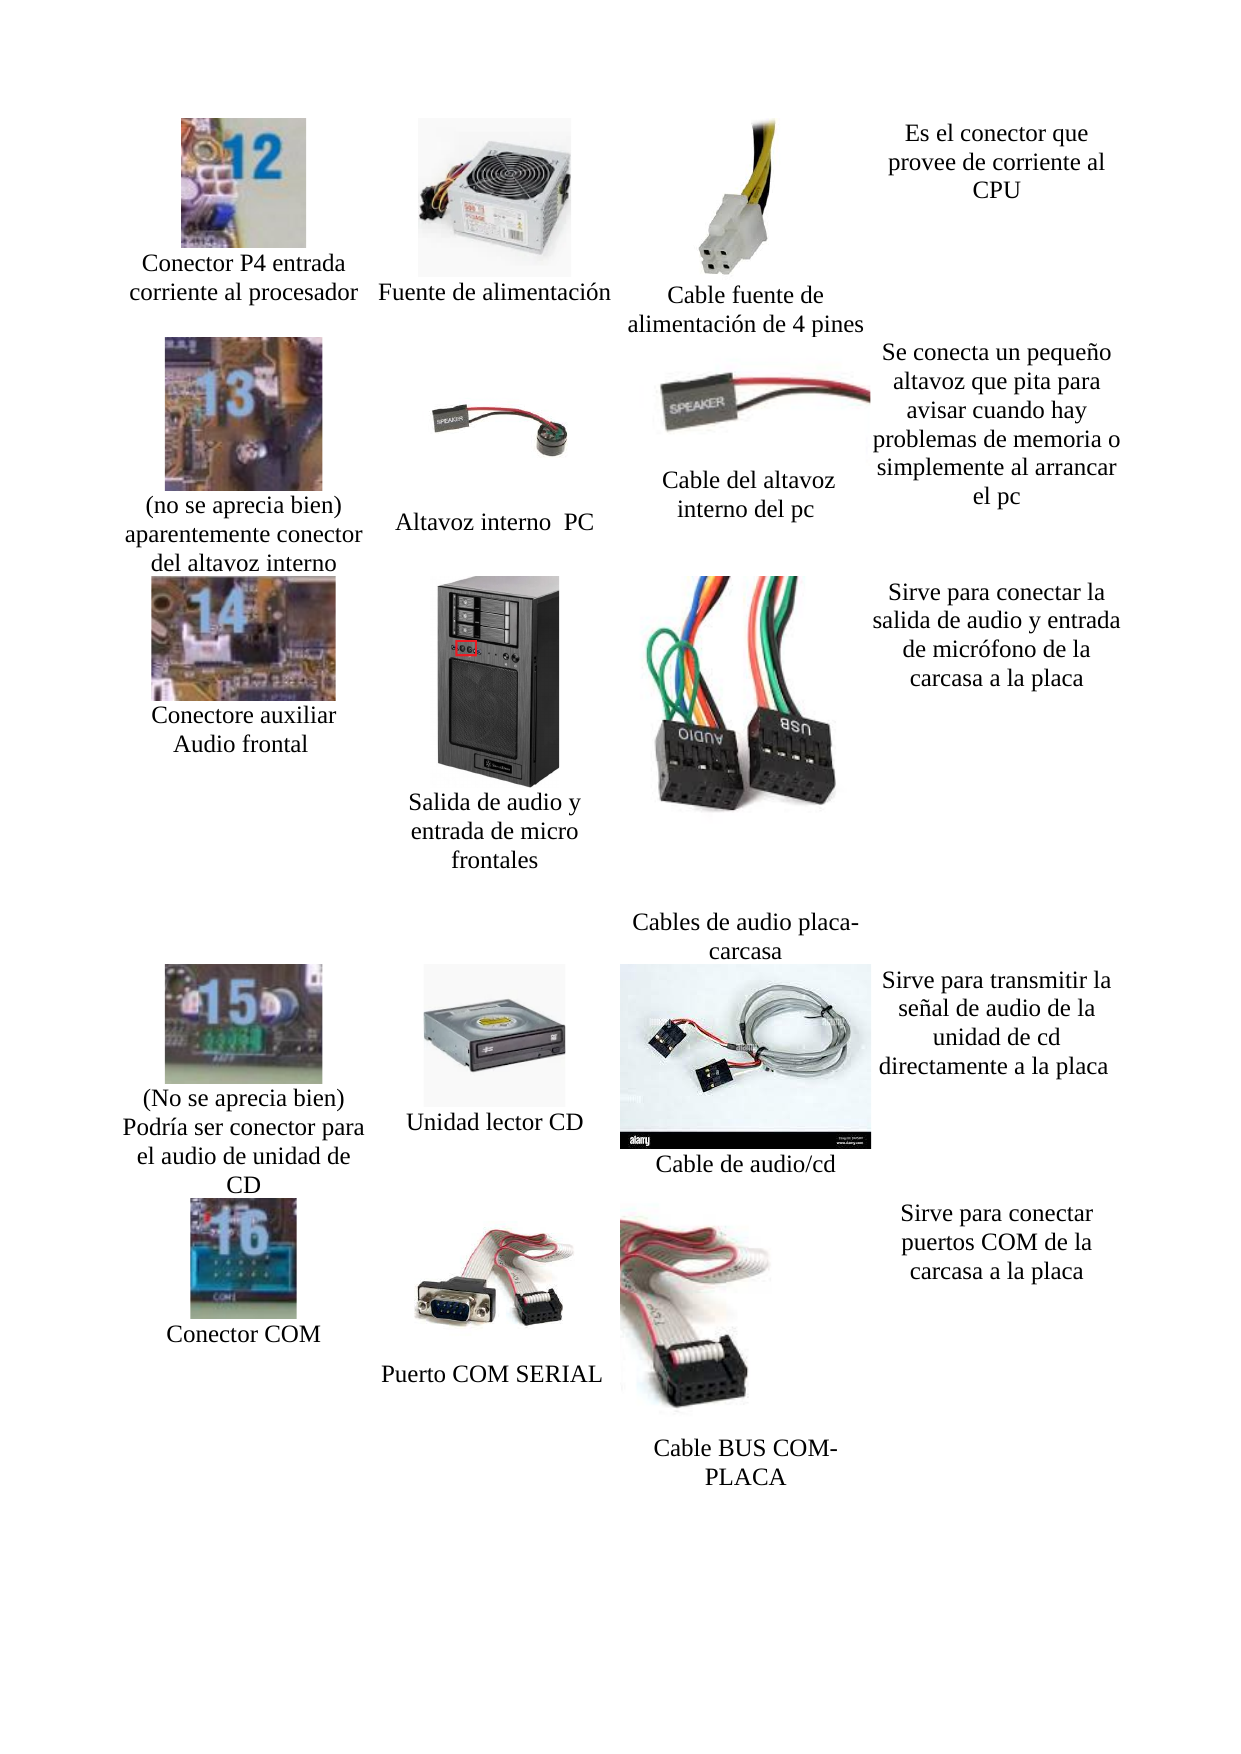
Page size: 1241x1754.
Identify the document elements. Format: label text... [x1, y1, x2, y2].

table_cell Sirve para conectar la salida de audio y entrada de micrófono de la carcasa a la placa [871, 577, 1122, 965]
table_cell Conectore auxiliar Audio frontal [118, 577, 369, 965]
table_cell Es el conector que provee de corriente al CPU [871, 118, 1122, 337]
table_cell Se conecta un pequeño altavoz que pita para avisar cuando hay problemas de memoria o simplemente al arrancar el pc [871, 338, 1122, 577]
table_cell Unidad lector CD [369, 965, 620, 1198]
picture [620, 964, 872, 1149]
picture [430, 576, 560, 788]
picture [190, 1198, 297, 1319]
table_cell Cable del altavoz interno del pc [620, 466, 871, 576]
picture [418, 118, 572, 277]
table_cell Cables de audio placa-carcasa [620, 908, 871, 964]
picture [620, 576, 872, 908]
table_cell Puerto COM SERIAL [369, 1199, 620, 1490]
picture [410, 337, 579, 507]
picture [664, 118, 827, 280]
picture [620, 337, 871, 466]
table_cell Fuente de alimentación [369, 118, 620, 337]
table_cell Conector P4 entrada corriente al procesador [118, 118, 369, 337]
table_cell Sirve para conectar puertos COM de la carcasa a la placa [871, 1199, 1122, 1490]
picture [164, 964, 323, 1084]
table_cell Conector COM [118, 1199, 369, 1490]
table_cell (no se aprecia bien) aparentemente conector del altavoz interno [118, 338, 369, 577]
table_cell Salida de audio y entrada de micro frontales [369, 577, 620, 965]
picture [164, 337, 323, 491]
picture [181, 118, 307, 248]
table_cell Cable de audio/cd [620, 1149, 871, 1198]
table_cell Altavoz interno PC [369, 338, 620, 577]
table_cell Cable BUS COM-PLACA [620, 1433, 871, 1490]
picture [620, 1198, 872, 1433]
picture [414, 1198, 575, 1359]
table_cell (No se aprecia bien) Podría ser conector para el audio de unidad de CD [118, 965, 369, 1198]
table_cell Cable fuente de alimentación de 4 pines [620, 118, 871, 337]
picture [151, 576, 336, 701]
table_cell Sirve para transmitir la señal de audio de la unidad de cd directamente a la placa [871, 965, 1122, 1198]
picture [423, 964, 566, 1107]
